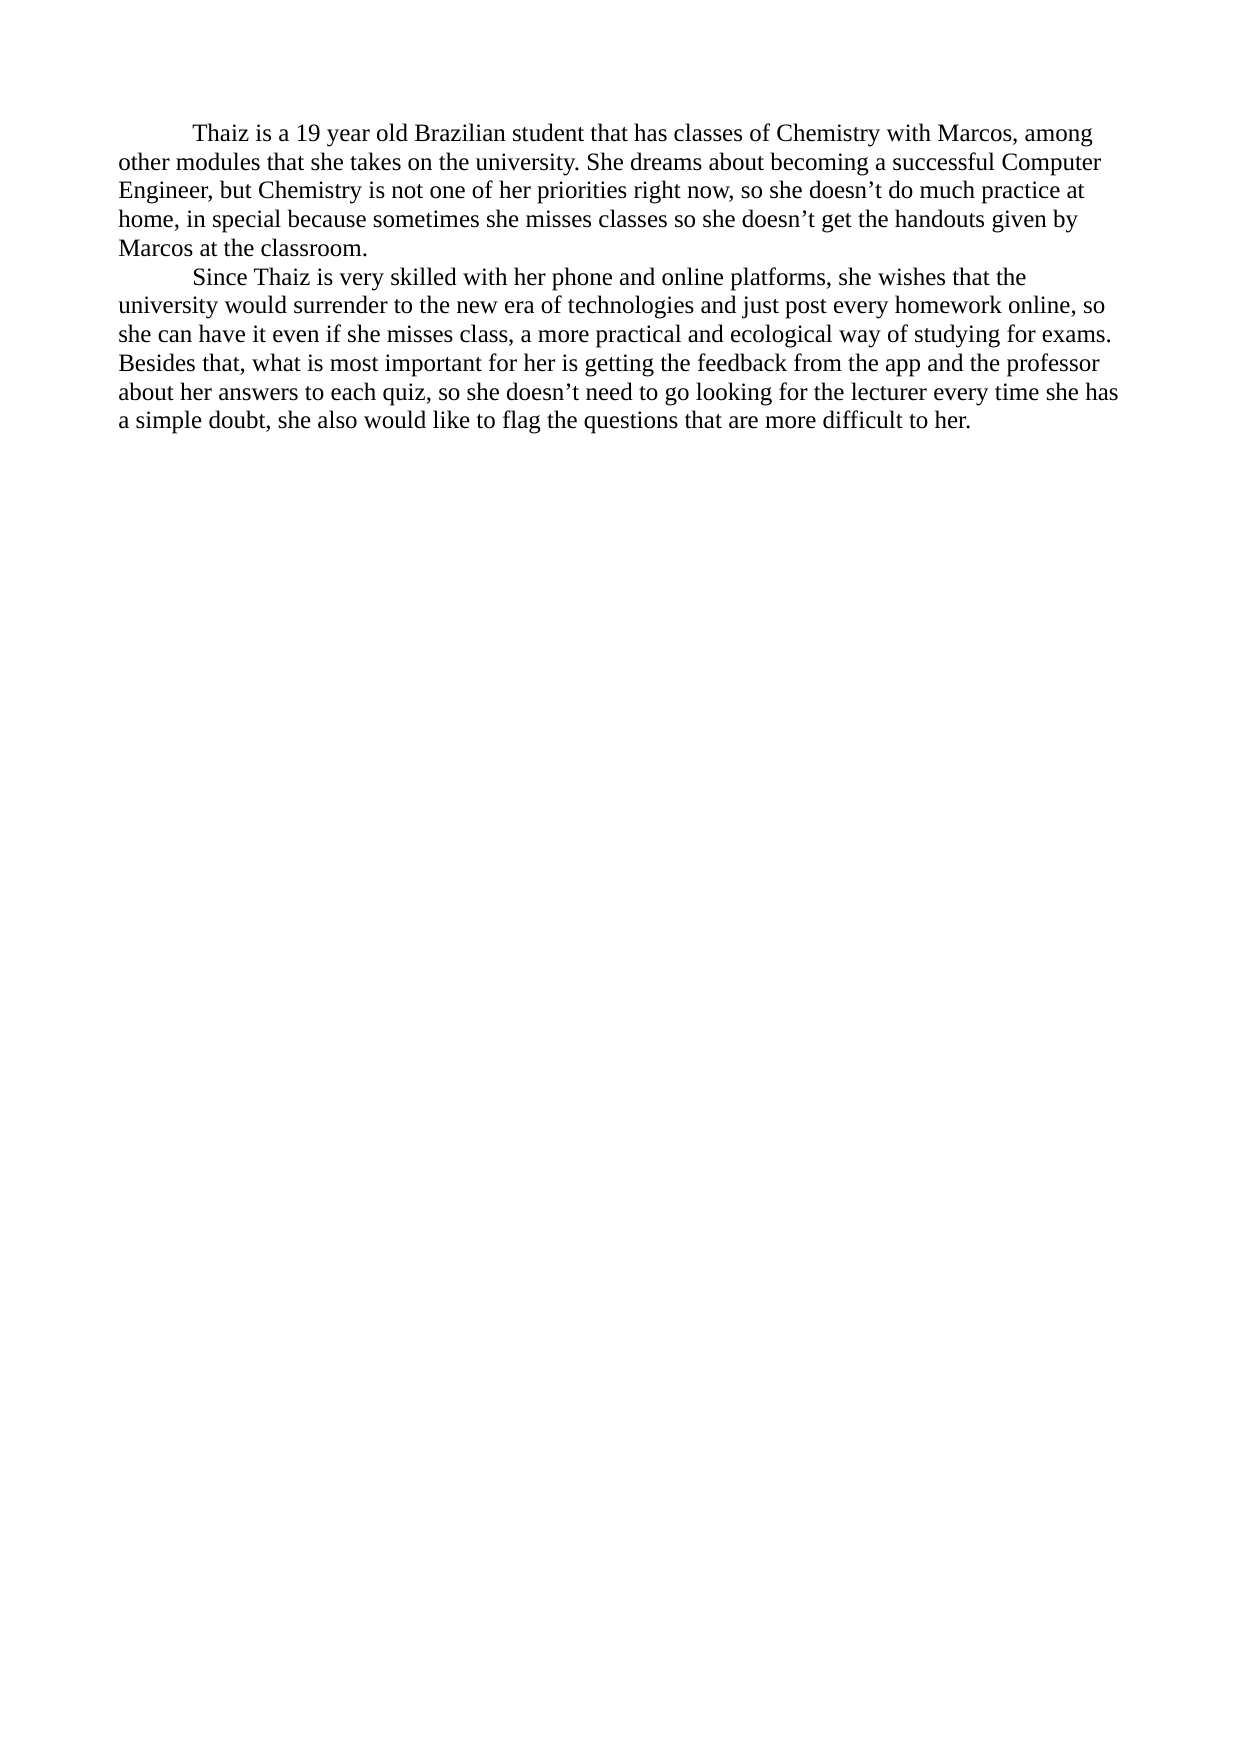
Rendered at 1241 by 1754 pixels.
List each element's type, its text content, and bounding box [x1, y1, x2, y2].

text Thaiz is a 19 year old Brazilian student that has classes of Chemistry with Marcos, among other modules that she takes on the university. She dreams about becoming a successful Computer Engineer, but Chemistry is not one of her priorities right now, so she doesn’t do much practice at home, in special because sometimes she misses classes so she doesn’t get the handouts given by Marcos at the classroom. [118, 118, 1122, 262]
text Since Thaiz is very skilled with her phone and online platforms, she wishes that the university would surrender to the new era of technologies and just post every homework online, so she can have it even if she misses class, a more practical and ecological way of studying for exams. Besides that, what is most important for her is getting the feedback from the app and the professor about her answers to each quiz, so she doesn’t need to go looking for the lecturer every time she has a simple doubt, she also would like to flag the questions that are more difficult to her. [118, 262, 1122, 434]
